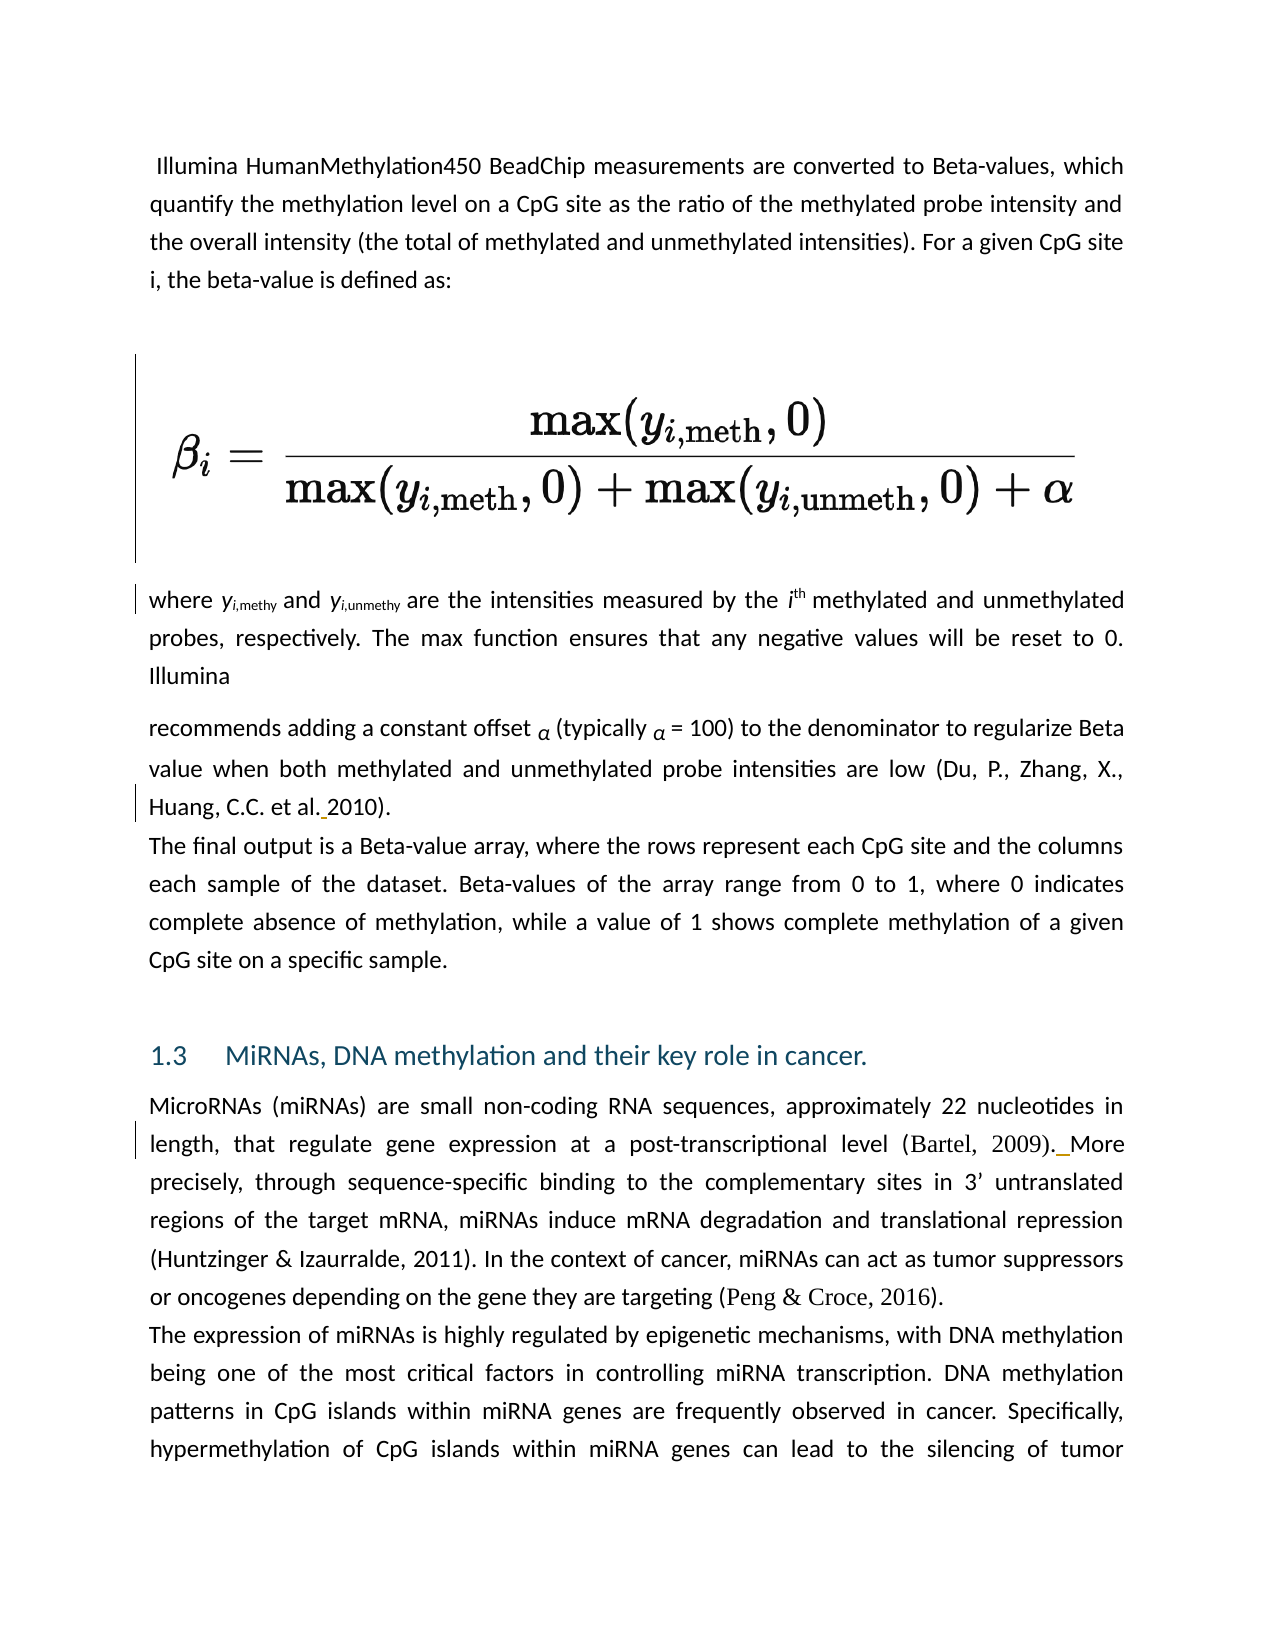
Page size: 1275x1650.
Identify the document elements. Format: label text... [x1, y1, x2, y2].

text MicroRNAs (miRNAs) are small non-coding RNA sequences, approximately 22 nucleotides in length, that regulate gene expression at a post-transcriptional level (Bartel, 2009). More precisely, through sequence-specific binding to the complementary sites in 3’ untranslated regions of the target mRNA, miRNAs induce mRNA degradation and translational repression (Huntzinger & Izaurralde, 2011). In the context of cancer, miRNAs can act as tumor suppressors or oncogenes depending on the gene they are targeting (Peng & Croce, 2016). [148, 1090, 1125, 1311]
text Illumina HumanMethylation450 BeadChip measurements are converted to Beta-values, which quantify the methylation level on a CpG site as the ratio of the methylated probe intensity and the overall intensity (the total of methylated and unmethylated intensities). For a given CpG site i, the beta-value is defined as: [148, 150, 1125, 295]
picture [148, 353, 1124, 564]
text where yi,methy and yi,unmethy are the intensities measured by the ith methylated and unmethylated probes, respectively. The max function ensures that any negative values will be reset to 0. Illumina [148, 584, 1125, 691]
subtitle 1.3 MiRNAs, DNA methylation and their key role in cancer. [150, 1037, 1125, 1073]
text recommends adding a constant offset α (typically α = 100) to the denominator to regularize Beta value when both methylated and unmethylated probe intensities are low (Du, P., Zhang, X., Huang, C.C. et al. 2010). [148, 698, 1125, 822]
text The expression of miRNAs is highly regulated by epigenetic mechanisms, with DNA methylation being one of the most critical factors in controlling miRNA transcription. DNA methylation patterns in CpG islands within miRNA genes are frequently observed in cancer. Specifically, hypermethylation of CpG islands within miRNA genes can lead to the silencing of tumor [148, 1319, 1125, 1464]
text The final output is a Beta-value array, where the rows represent each CpG site and the columns each sample of the dataset. Beta-values of the array range from 0 to 1, where 0 indicates complete absence of methylation, while a value of 1 shows complete methylation of a given CpG site on a specific sample. [148, 830, 1125, 975]
